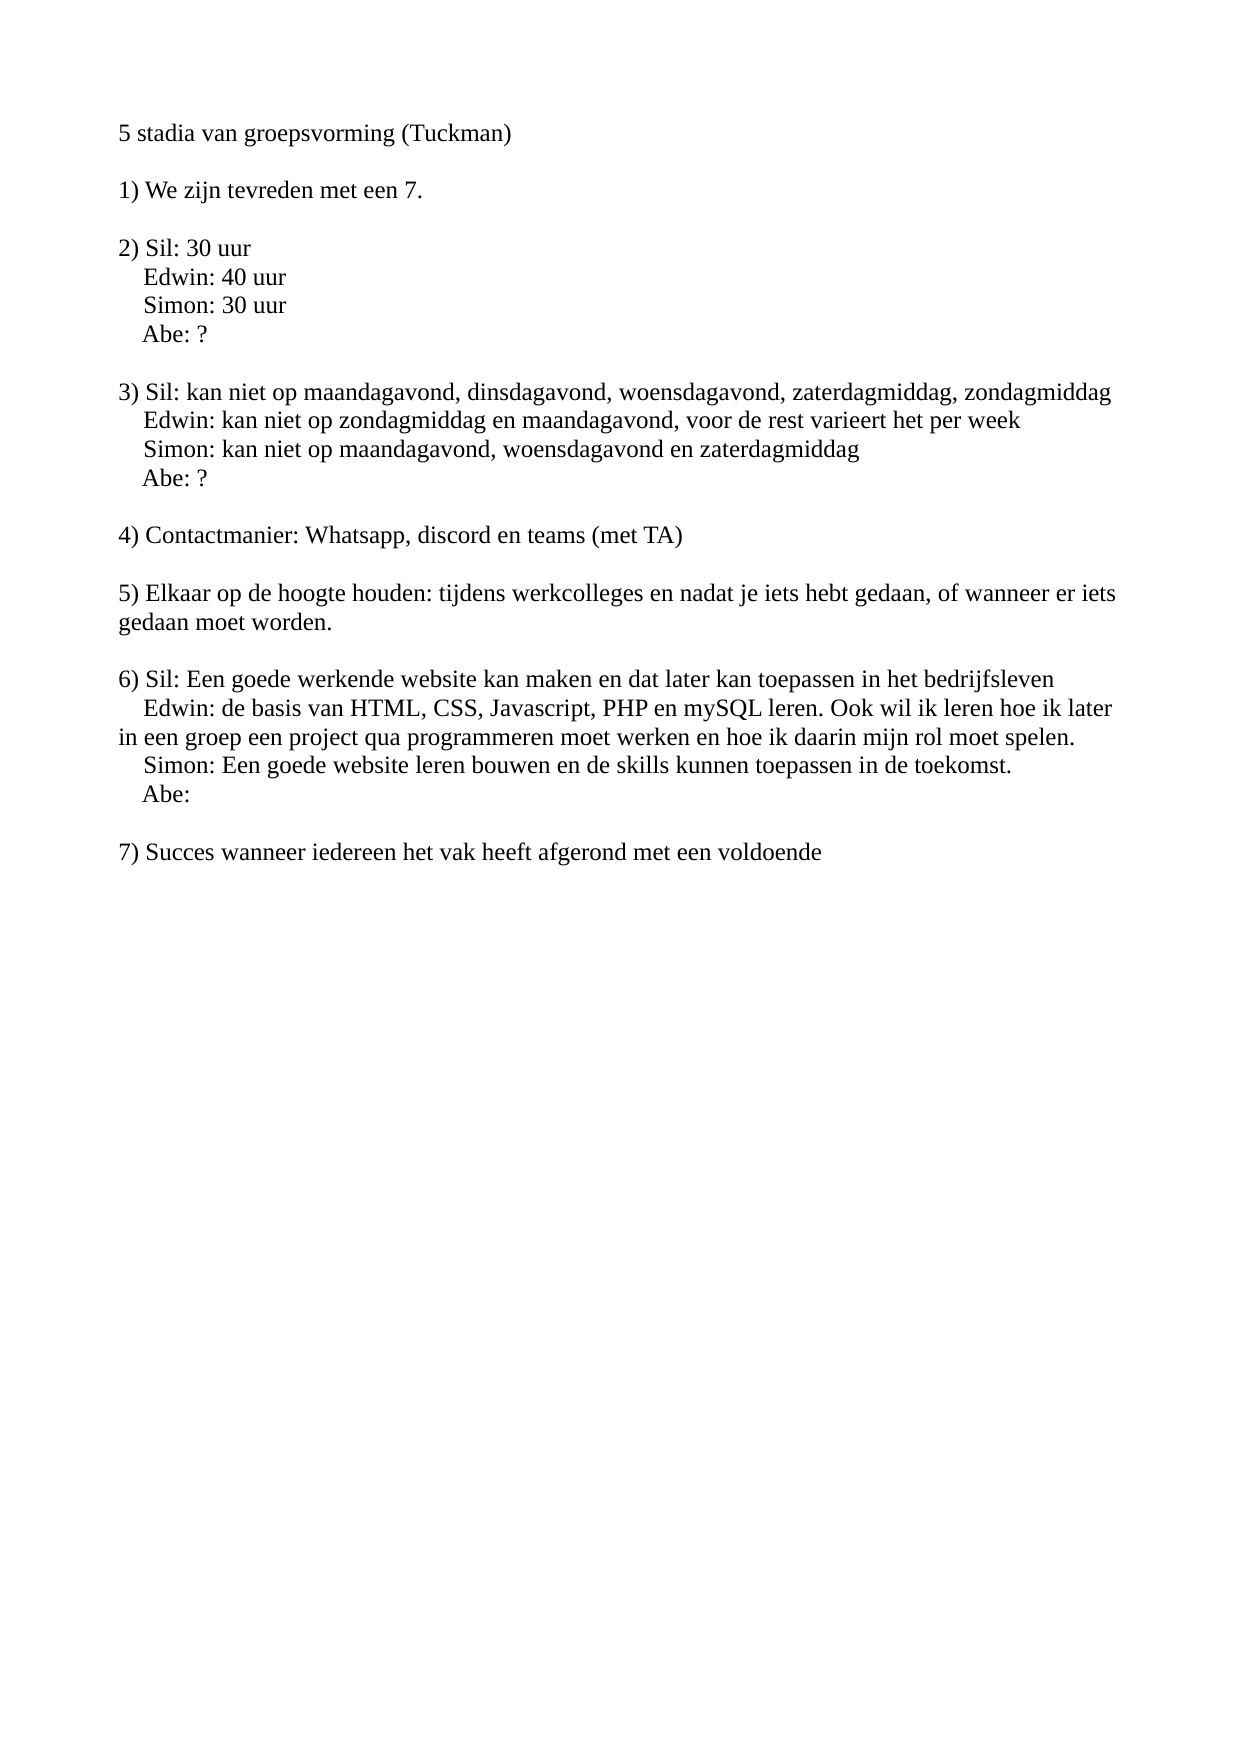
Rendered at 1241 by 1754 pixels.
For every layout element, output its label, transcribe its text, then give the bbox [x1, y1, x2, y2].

text 7) Succes wanneer iedereen het vak heeft afgerond met een voldoende [118, 837, 1122, 866]
text 6) Sil: Een goede werkende website kan maken en dat later kan toepassen in het bedrijfsleven [118, 664, 1122, 693]
text 2) Sil: 30 uur [118, 233, 1122, 262]
text 5 stadia van groepsvorming (Tuckman) [118, 118, 1122, 147]
text Simon: Een goede website leren bouwen en de skills kunnen toepassen in de toekomst. [118, 751, 1122, 779]
text Edwin: de basis van HTML, CSS, Javascript, PHP en mySQL leren. Ook wil ik leren hoe ik later in een groep een project qua programmeren moet werken en hoe ik daarin mijn rol moet spelen. [118, 693, 1122, 751]
text 1) We zijn tevreden met een 7. [118, 176, 1122, 204]
text Abe: ? [118, 463, 1122, 492]
text 5) Elkaar op de hoogte houden: tijdens werkcolleges en nadat je iets hebt gedaan, of wanneer er iets gedaan moet worden. [118, 578, 1122, 636]
text Abe: [118, 779, 1122, 808]
text Abe: ? [118, 319, 1122, 348]
text Simon: 30 uur [118, 291, 1122, 319]
text 4) Contactmanier: Whatsapp, discord en teams (met TA) [118, 521, 1122, 549]
text Edwin: kan niet op zondagmiddag en maandagavond, voor de rest varieert het per week [118, 406, 1122, 434]
text 3) Sil: kan niet op maandagavond, dinsdagavond, woensdagavond, zaterdagmiddag, zondagmiddag [118, 377, 1122, 406]
text Edwin: 40 uur [118, 262, 1122, 291]
text Simon: kan niet op maandagavond, woensdagavond en zaterdagmiddag [118, 434, 1122, 463]
